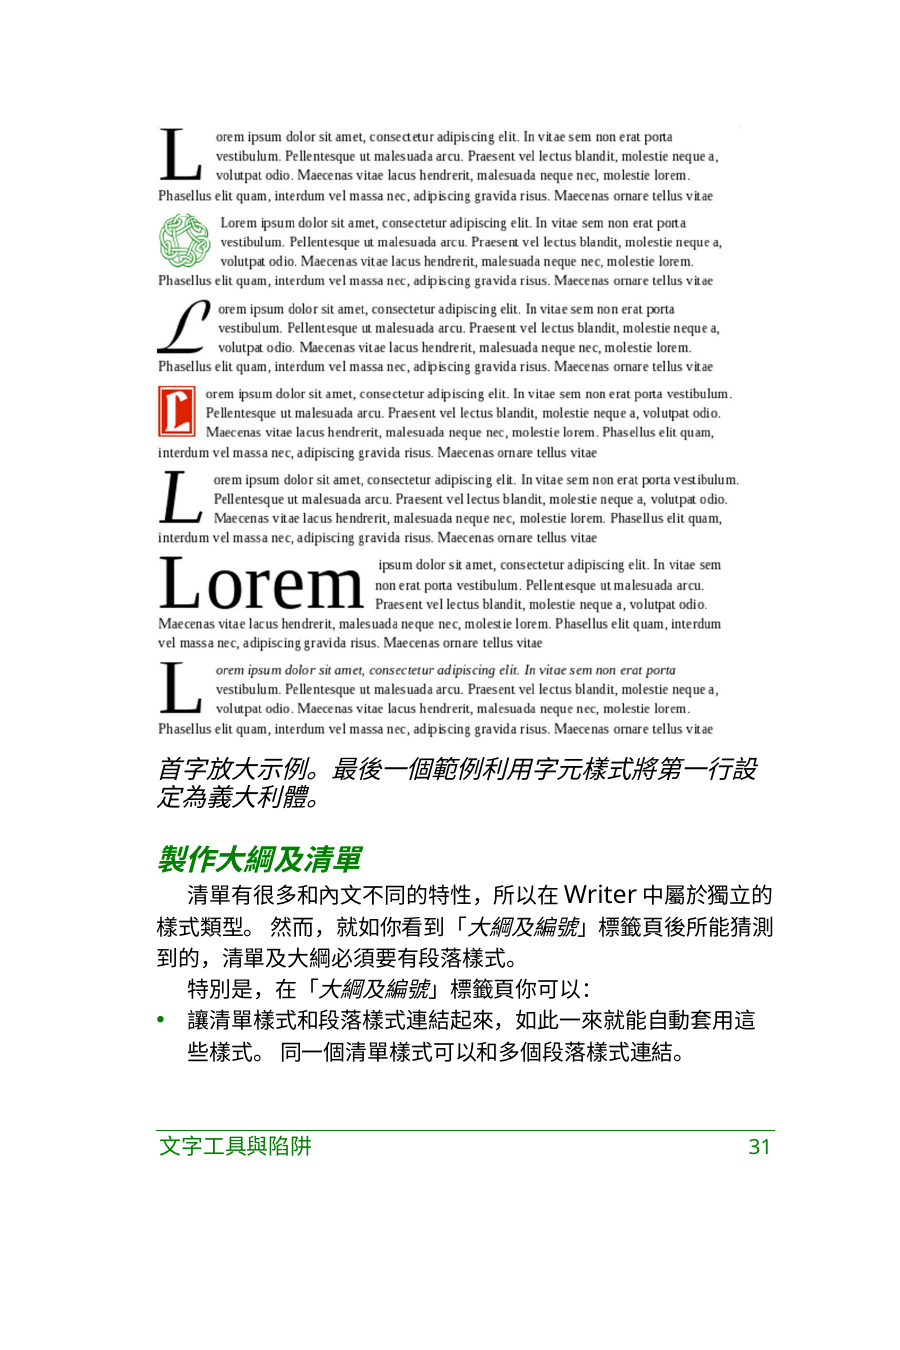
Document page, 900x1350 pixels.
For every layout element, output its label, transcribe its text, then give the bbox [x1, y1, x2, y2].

text 清單有很多和內文不同的特性，所以在Writer中屬於獨立的樣式類型。 然而，就如你看到「大綱及編號」標籤頁後所能猜測到的，清單及大綱必須要有段落樣式。 [156, 879, 775, 972]
text 特別是，在「大綱及編號」標籤頁你可以： [156, 972, 775, 1004]
table_header [156, 125, 775, 749]
picture [156, 125, 740, 748]
list 讓清單樣式和段落樣式連結起來，如此一來就能自動套用這些樣式。 同一個清單樣式可以和多個段落樣式連結。 [156, 1004, 775, 1066]
subtitle 製作大綱及清單 [156, 836, 775, 879]
table_cell 首字放大示例。最後一個範例利用字元樣式將第一行設定為義大利體。 [156, 749, 775, 811]
